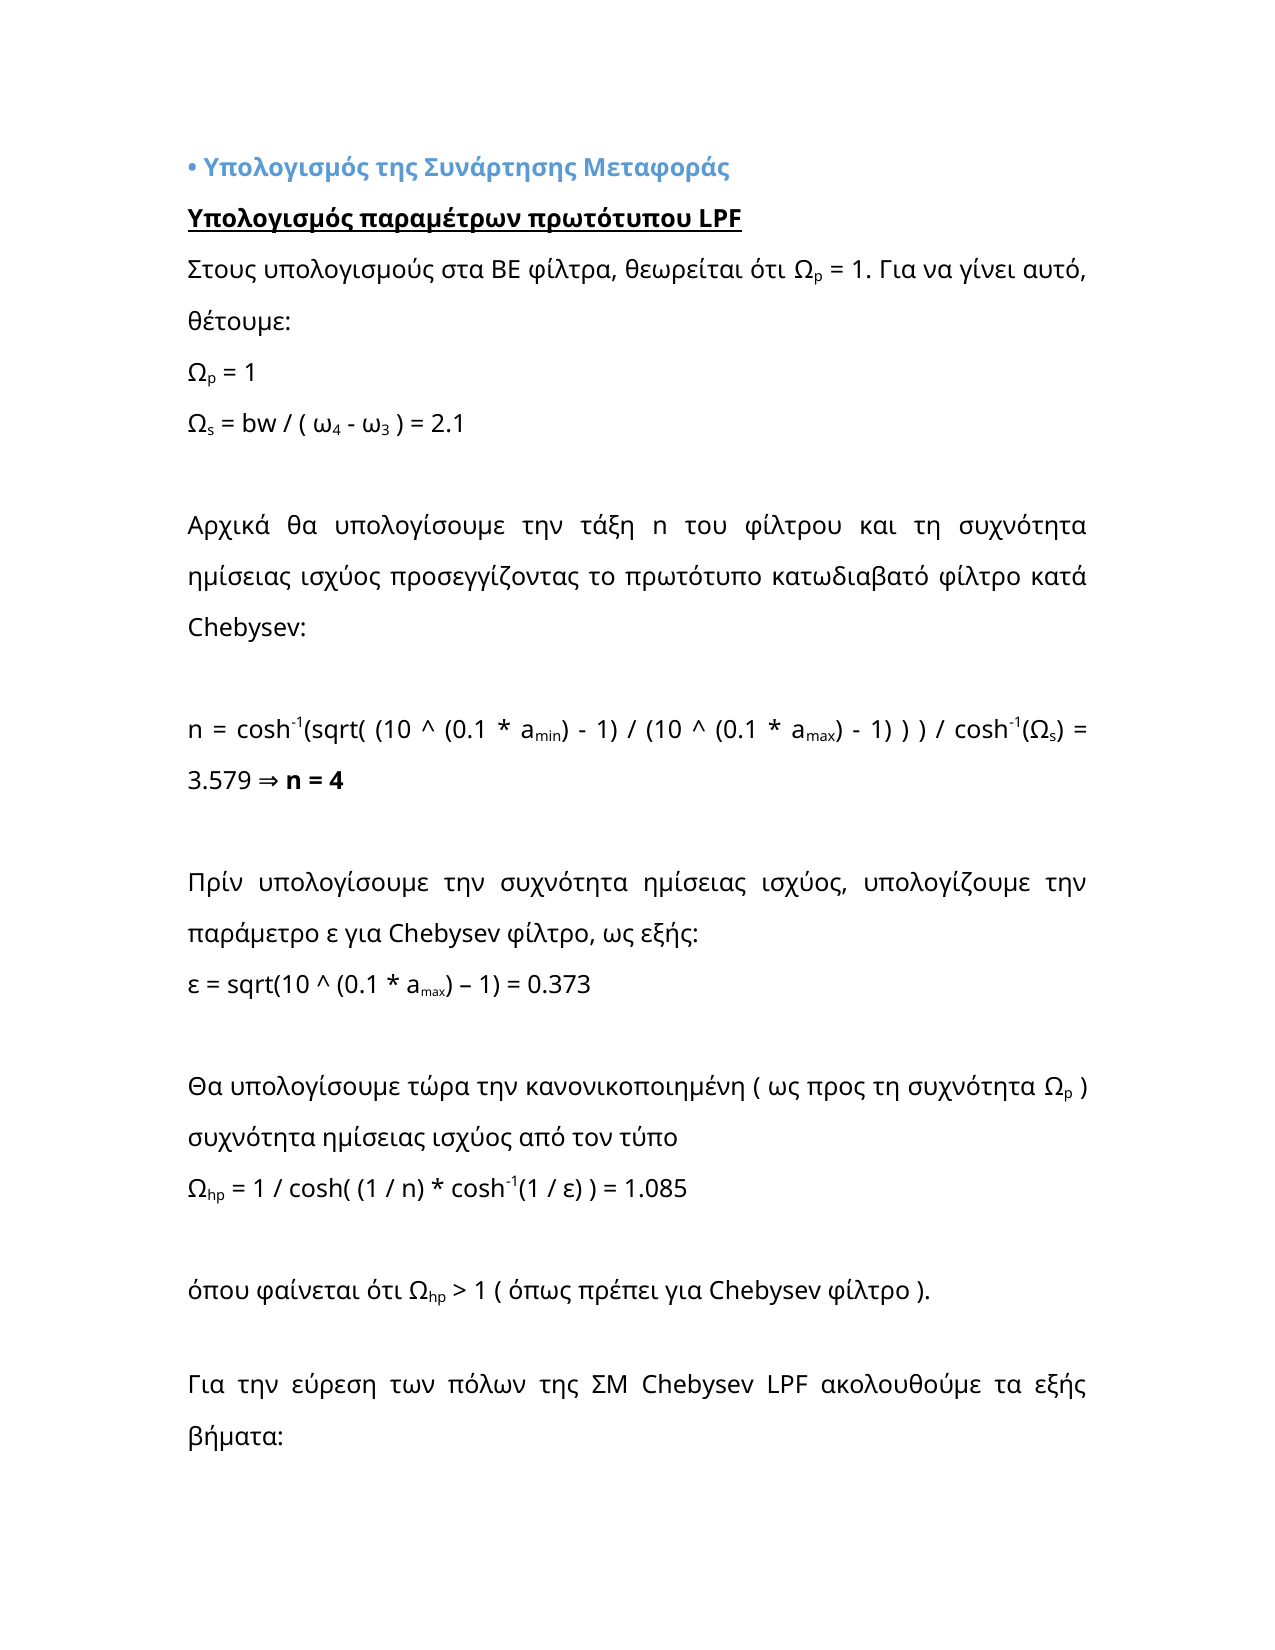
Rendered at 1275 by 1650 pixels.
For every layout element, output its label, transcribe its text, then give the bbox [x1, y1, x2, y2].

subtitle • Υπολογισμός της Συνάρτησης Μεταφοράς [187, 150, 1087, 184]
text ε = sqrt(10 ^ (0.1 * amax) – 1) = 0.373 [187, 967, 1087, 1001]
text Αρχικά θα υπολογίσουμε την τάξη n του φίλτρου και τη συχνότητα ημίσειας ισχύος προσεγγίζοντας το πρωτότυπο κατωδιαβατό φίλτρο κατά Chebysev: [187, 507, 1087, 643]
text Για την εύρεση των πόλων της ΣΜ Chebysev LPF ακολουθούμε τα εξής βήματα: [187, 1367, 1087, 1452]
text n = cosh-1(sqrt( (10 ^ (0.1 * amin) - 1) / (10 ^ (0.1 * amax) - 1) ) ) / cosh-1(Ωs) = 3.579 ⇒ n = 4 [187, 711, 1087, 797]
text Ωhp = 1 / cosh( (1 / n) * cosh-1(1 / ε) ) = 1.085 [187, 1171, 1087, 1205]
text Ωs = bw / ( ω4 - ω3 ) = 2.1 [187, 405, 1087, 439]
text όπου φαίνεται ότι Ωhp > 1 ( όπως πρέπει για Chebysev φίλτρο ). [187, 1273, 1087, 1307]
text Υπολογισμός παραμέτρων πρωτότυπου LPF [187, 201, 1087, 235]
text Πρίν υπολογίσουμε την συχνότητα ημίσειας ισχύος, υπολογίζουμε την παράμετρο ε για Chebysev φίλτρο, ως εξής: [187, 864, 1087, 950]
text Θα υπολογίσουμε τώρα την κανονικοποιημένη ( ως προς τη συχνότητα Ωp ) συχνότητα ημίσειας ισχύος από τον τύπο [187, 1069, 1087, 1154]
text Στους υπολογισμούς στα BE φίλτρα, θεωρείται ότι Ωp = 1. Για να γίνει αυτό, θέτουμε: [187, 252, 1087, 337]
text Ωp = 1 [187, 354, 1087, 388]
